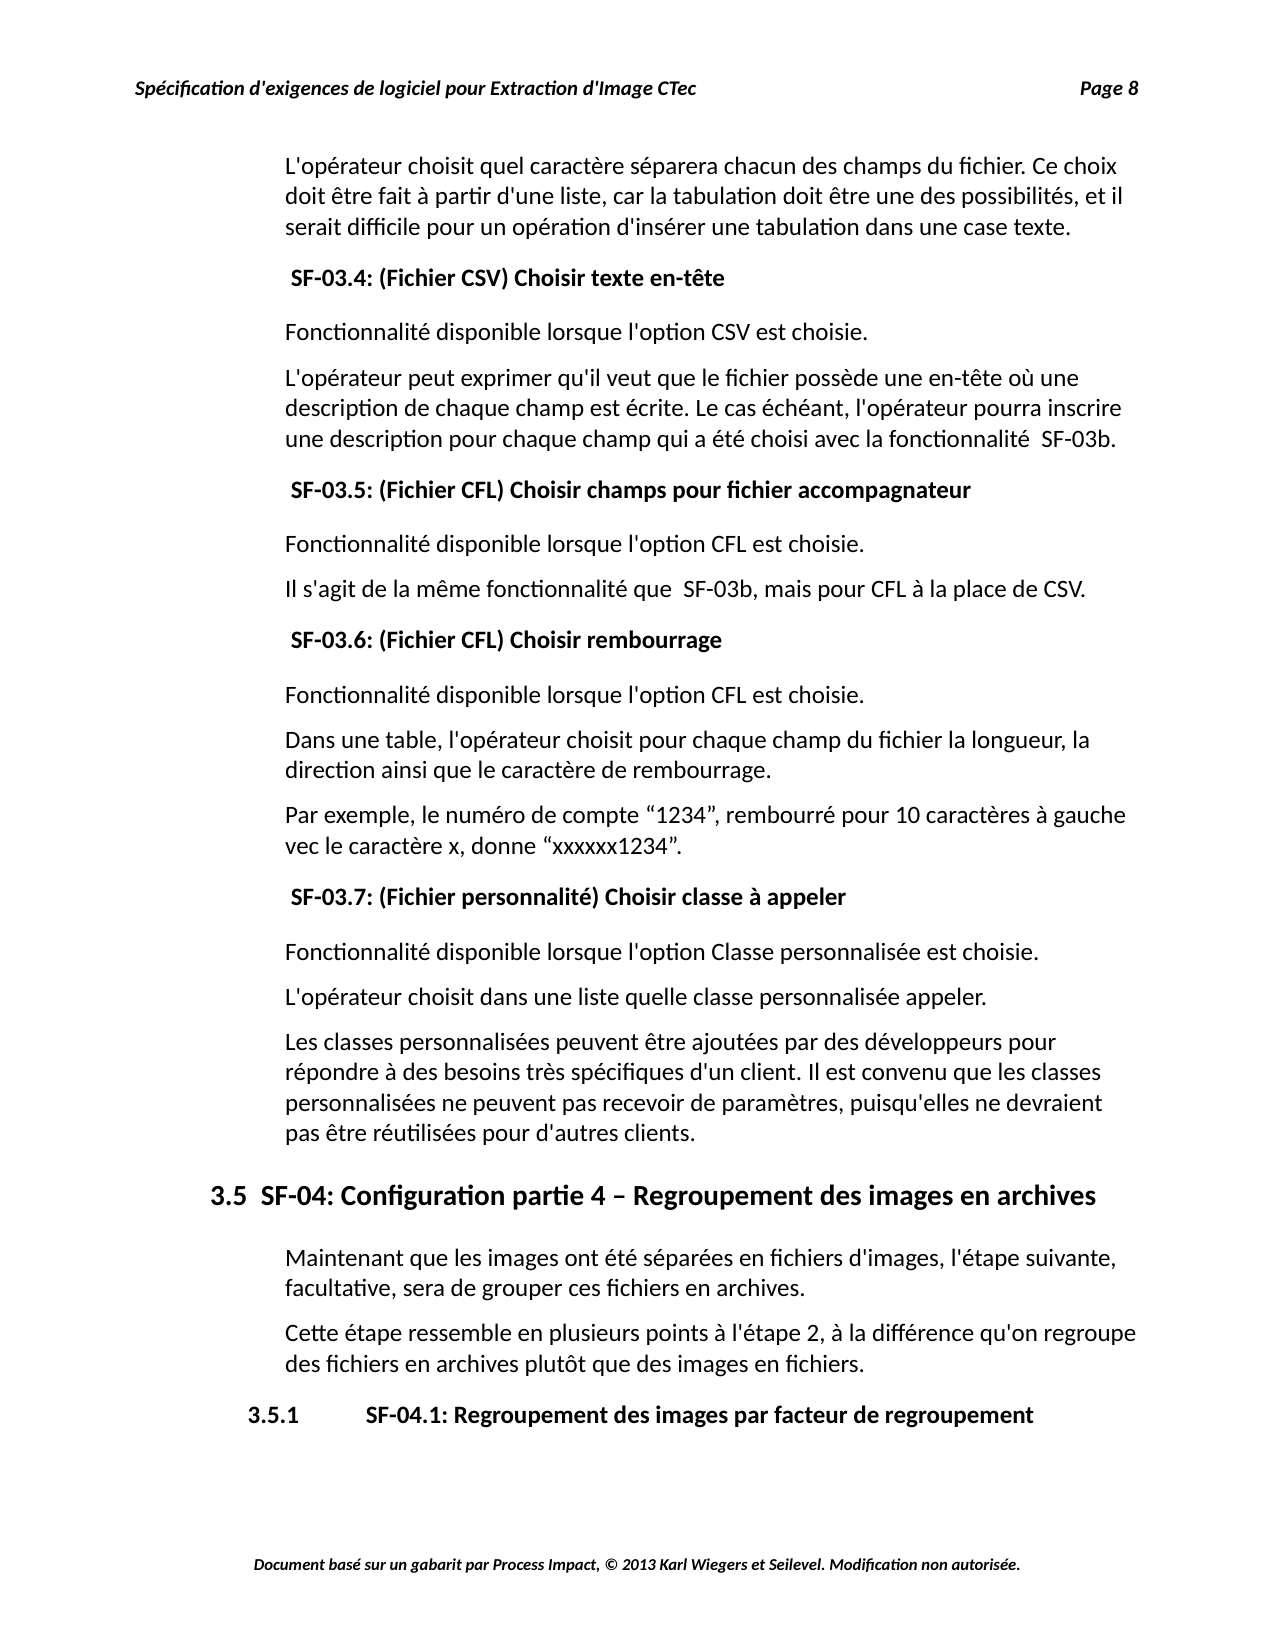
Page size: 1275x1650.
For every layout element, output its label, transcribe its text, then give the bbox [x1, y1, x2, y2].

list Les classes personnalisées peuvent être ajoutées par des développeurs pour répondre à des besoins très spécifiques d'un client. Il est convenu que les classes personnalisées ne peuvent pas recevoir de paramètres, puisqu'elles ne devraient pas être réutilisées pour d'autres clients. [247, 1026, 1140, 1148]
list L'opérateur choisit dans une liste quelle classe personnalisée appeler. [247, 981, 1140, 1011]
list Fonctionnalité disponible lorsque l'option CFL est choisie. [247, 679, 1140, 709]
subtitle SF-03.6: (Fichier CFL) Choisir rembourrage [247, 629, 1140, 654]
list Il s'agit de la même fonctionnalité que SF-03b, mais pour CFL à la place de CSV. [247, 573, 1140, 604]
list Fonctionnalité disponible lorsque l'option CSV est choisie. [247, 317, 1140, 347]
subtitle SF-03.7: (Fichier personnalité) Choisir classe à appeler [247, 886, 1140, 911]
subtitle SF-04.1: Regroupement des images par facteur de regroupement [247, 1403, 1140, 1428]
list Dans une table, l'opérateur choisit pour chaque champ du fichier la longueur, la direction ainsi que le caractère de rembourrage. [247, 724, 1140, 785]
list Par exemple, le numéro de compte “1234”, rembourré pour 10 caractères à gauche vec le caractère x, donne “xxxxxx1234”. [247, 799, 1140, 861]
list Fonctionnalité disponible lorsque l'option Classe personnalisée est choisie. [247, 936, 1140, 966]
list L'opérateur peut exprimer qu'il veut que le fichier possède une en-tête où une description de chaque champ est écrite. Le cas échéant, l'opérateur pourra inscrire une description pour chaque champ qui a été choisi avec la fonctionnalité SF-03b. [247, 362, 1140, 453]
subtitle SF-03.5: (Fichier CFL) Choisir champs pour fichier accompagnateur [247, 478, 1140, 503]
subtitle SF-03.4: (Fichier CSV) Choisir texte en-tête [247, 267, 1140, 292]
list Cette étape ressemble en plusieurs points à l'étape 2, à la différence qu'on regroupe des fichiers en archives plutôt que des images en fichiers. [247, 1317, 1140, 1378]
list Fonctionnalité disponible lorsque l'option CFL est choisie. [247, 528, 1140, 559]
list Maintenant que les images ont été séparées en fichiers d'images, l'étape suivante, facultative, sera de grouper ces fichiers en archives. [247, 1242, 1140, 1303]
subtitle SF-04: Configuration partie 4 – Regroupement des images en archives [210, 1177, 1140, 1213]
list L'opérateur choisit quel caractère séparera chacun des champs du fichier. Ce choix doit être fait à partir d'une liste, car la tabulation doit être une des possibilités, et il serait difficile pour un opération d'insérer une tabulation dans une case texte. [247, 150, 1140, 242]
